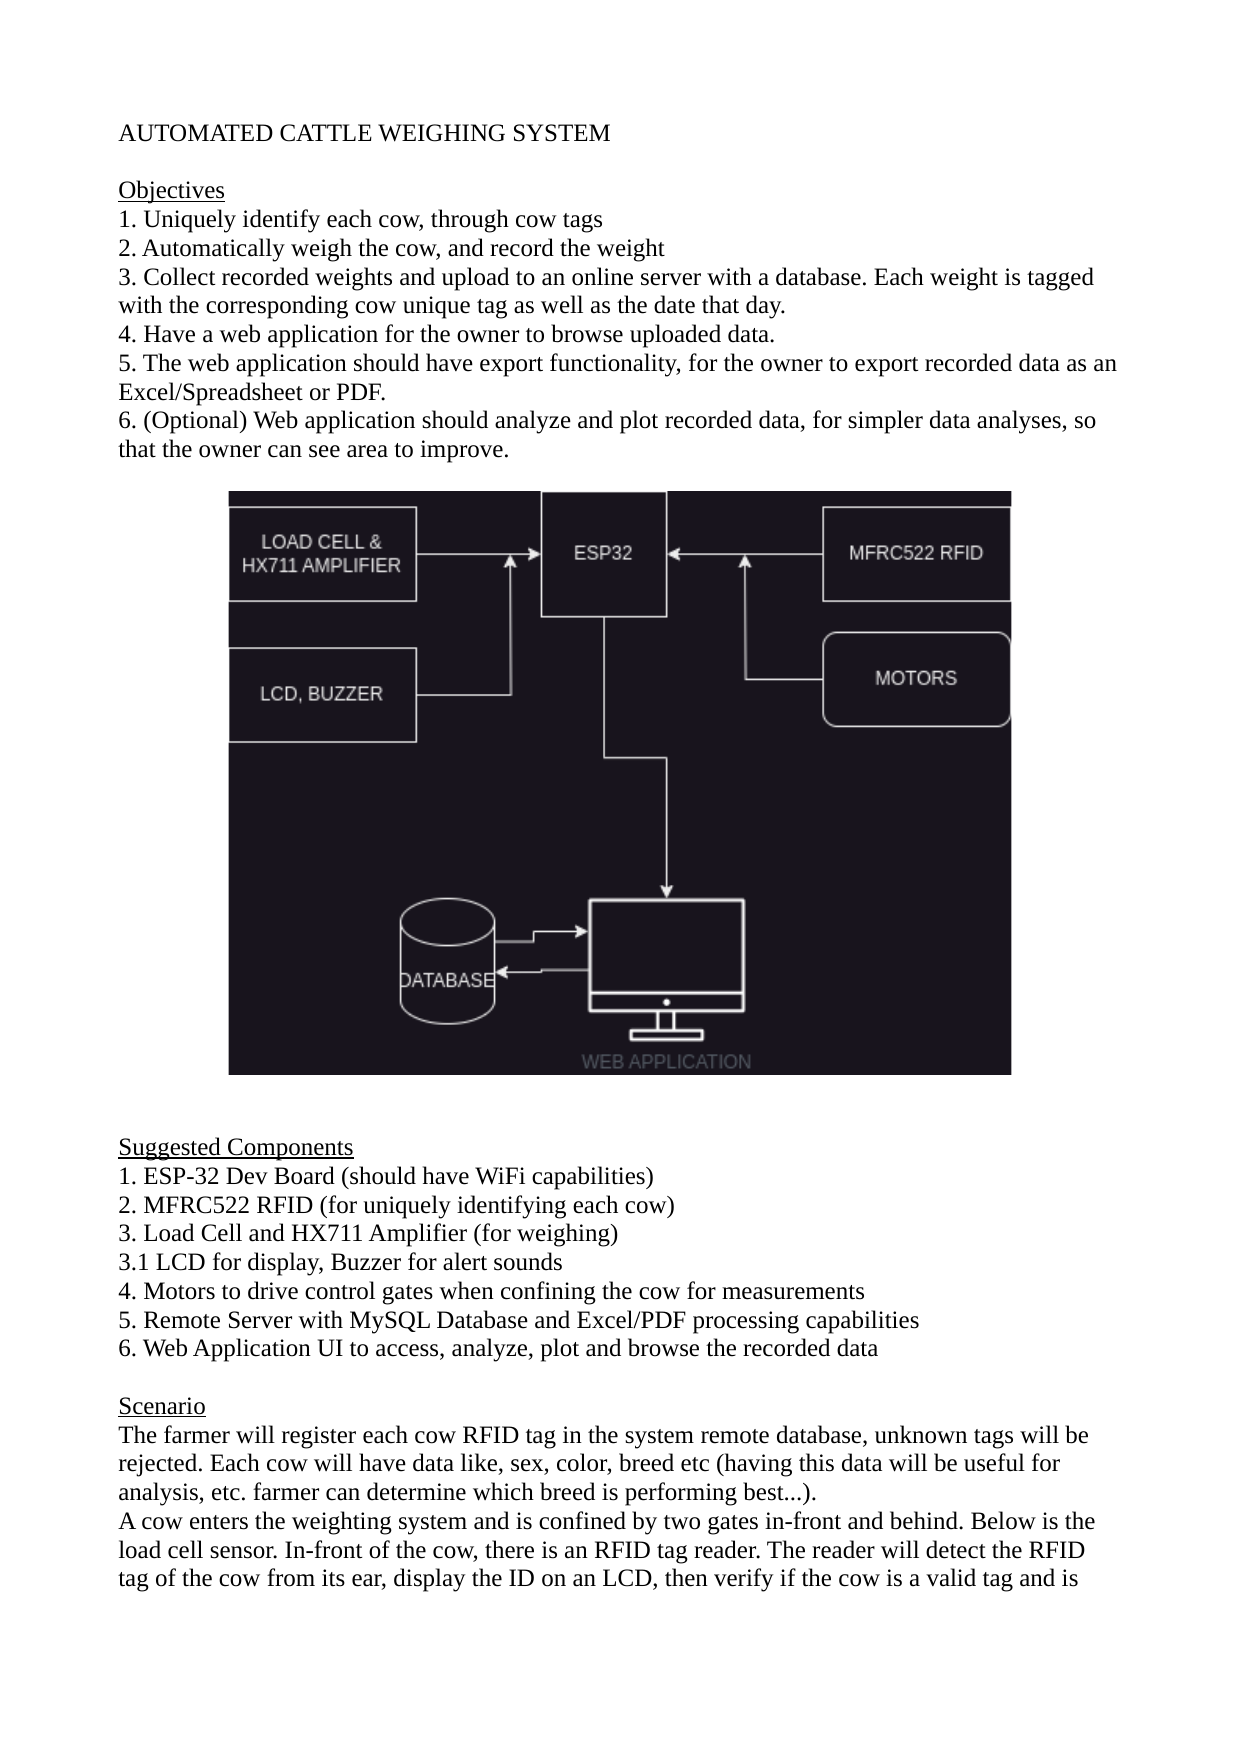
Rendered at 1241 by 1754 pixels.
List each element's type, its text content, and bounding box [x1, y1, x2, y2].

text Scenario [118, 1391, 1122, 1420]
text The farmer will register each cow RFID tag in the system remote database, unknown tags will be rejected. Each cow will have data like, sex, color, breed etc (having this data will be useful for analysis, etc. farmer can determine which breed is performing best...). [118, 1420, 1122, 1506]
text 3.1 LCD for display, Buzzer for alert sounds [118, 1247, 1122, 1276]
text 1. Uniquely identify each cow, through cow tags [118, 204, 1122, 233]
text 3. Collect recorded weights and upload to an online server with a database. Each weight is tagged with the corresponding cow unique tag as well as the date that day. [118, 262, 1122, 319]
text Objectives [118, 176, 1122, 204]
picture [228, 491, 1012, 1075]
text A cow enters the weighting system and is confined by two gates in-front and behind. Below is the load cell sensor. In-front of the cow, there is an RFID tag reader. The reader will detect the RFID tag of the cow from its ear, display the ID on an LCD, then verify if the cow is a valid tag and is [118, 1506, 1122, 1592]
text 1. ESP-32 Dev Board (should have WiFi capabilities) [118, 1161, 1122, 1190]
text 4. Have a web application for the owner to browse uploaded data. [118, 319, 1122, 348]
text 6. (Optional) Web application should analyze and plot recorded data, for simpler data analyses, so that the owner can see area to improve. [118, 406, 1122, 463]
text 5. The web application should have export functionality, for the owner to export recorded data as an Excel/Spreadsheet or PDF. [118, 348, 1122, 406]
text 2. MFRC522 RFID (for uniquely identifying each cow) [118, 1190, 1122, 1218]
text 5. Remote Server with MySQL Database and Excel/PDF processing capabilities [118, 1305, 1122, 1333]
text AUTOMATED CATTLE WEIGHING SYSTEM [118, 118, 1122, 147]
text 2. Automatically weigh the cow, and record the weight [118, 233, 1122, 262]
text 4. Motors to drive control gates when confining the cow for measurements [118, 1276, 1122, 1305]
text 3. Load Cell and HX711 Amplifier (for weighing) [118, 1218, 1122, 1247]
text 6. Web Application UI to access, analyze, plot and browse the recorded data [118, 1333, 1122, 1362]
text Suggested Components [118, 1132, 1122, 1161]
